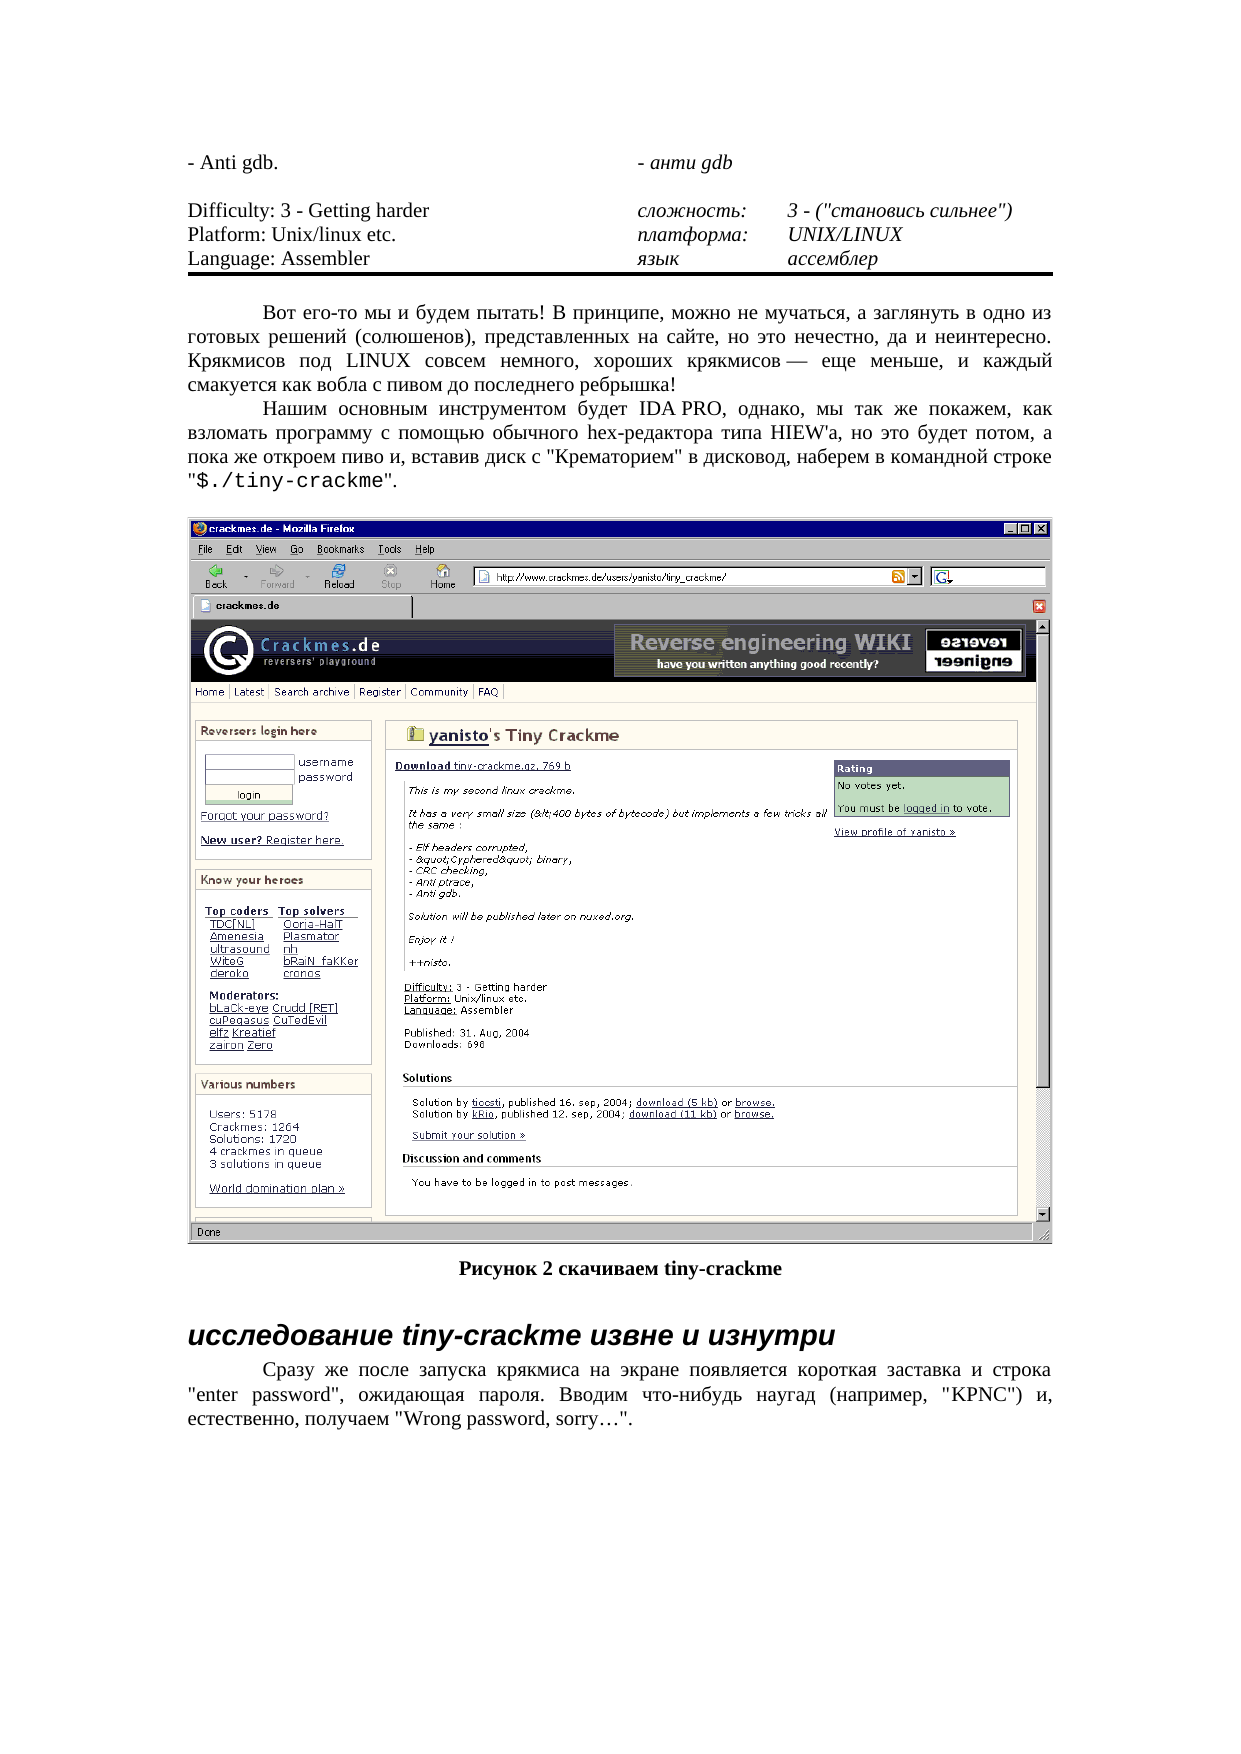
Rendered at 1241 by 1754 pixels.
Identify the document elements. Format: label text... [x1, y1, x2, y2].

text Рисунок 2 скачиваем tiny-crackme [187, 1256, 1053, 1280]
picture [187, 517, 1053, 1244]
text Platform: Unix/linux etc. платформа: UNIX/LINUX [187, 222, 1053, 246]
text - Anti gdb. - анти gdb [187, 150, 1053, 174]
text Сразу же после запуска крякмиса на экране появляется короткая заставка и строка "enter password", ожидающая пароля. Вводим что-нибудь наугад (например, "KPNC") и, естественно, получаем "Wrong password, sorry…". [187, 1357, 1053, 1429]
text Вот его-то мы и будем пытать! В принципе, можно не мучаться, а заглянуть в одно из готовых решений (солюшенов), представленных на сайте, но это нечестно, да и неинтересно. Крякмисов под LINUX совсем немного, хороших крякмисов — еще меньше, и каждый смакуется как вобла с пивом до последнего ребрышка! [187, 299, 1053, 396]
subtitle исследование tiny-crackme извне и изнутри [187, 1318, 1053, 1351]
text Difficulty: 3 - Getting harder сложность: 3 - ("становись сильнее") [187, 198, 1053, 222]
text Нашим основным инструментом будет IDA PRO, однако, мы так же покажем, как взломать программу с помощью обычного hex-редактора типа HIEW'а, но это будет потом, а пока же откроем пиво и, вставив диск с "Крематорием" в дисковод, наберем в командной строке "$./tiny-crackme". [187, 396, 1053, 494]
text Language: Assembler язык ассемблер [187, 246, 1053, 276]
